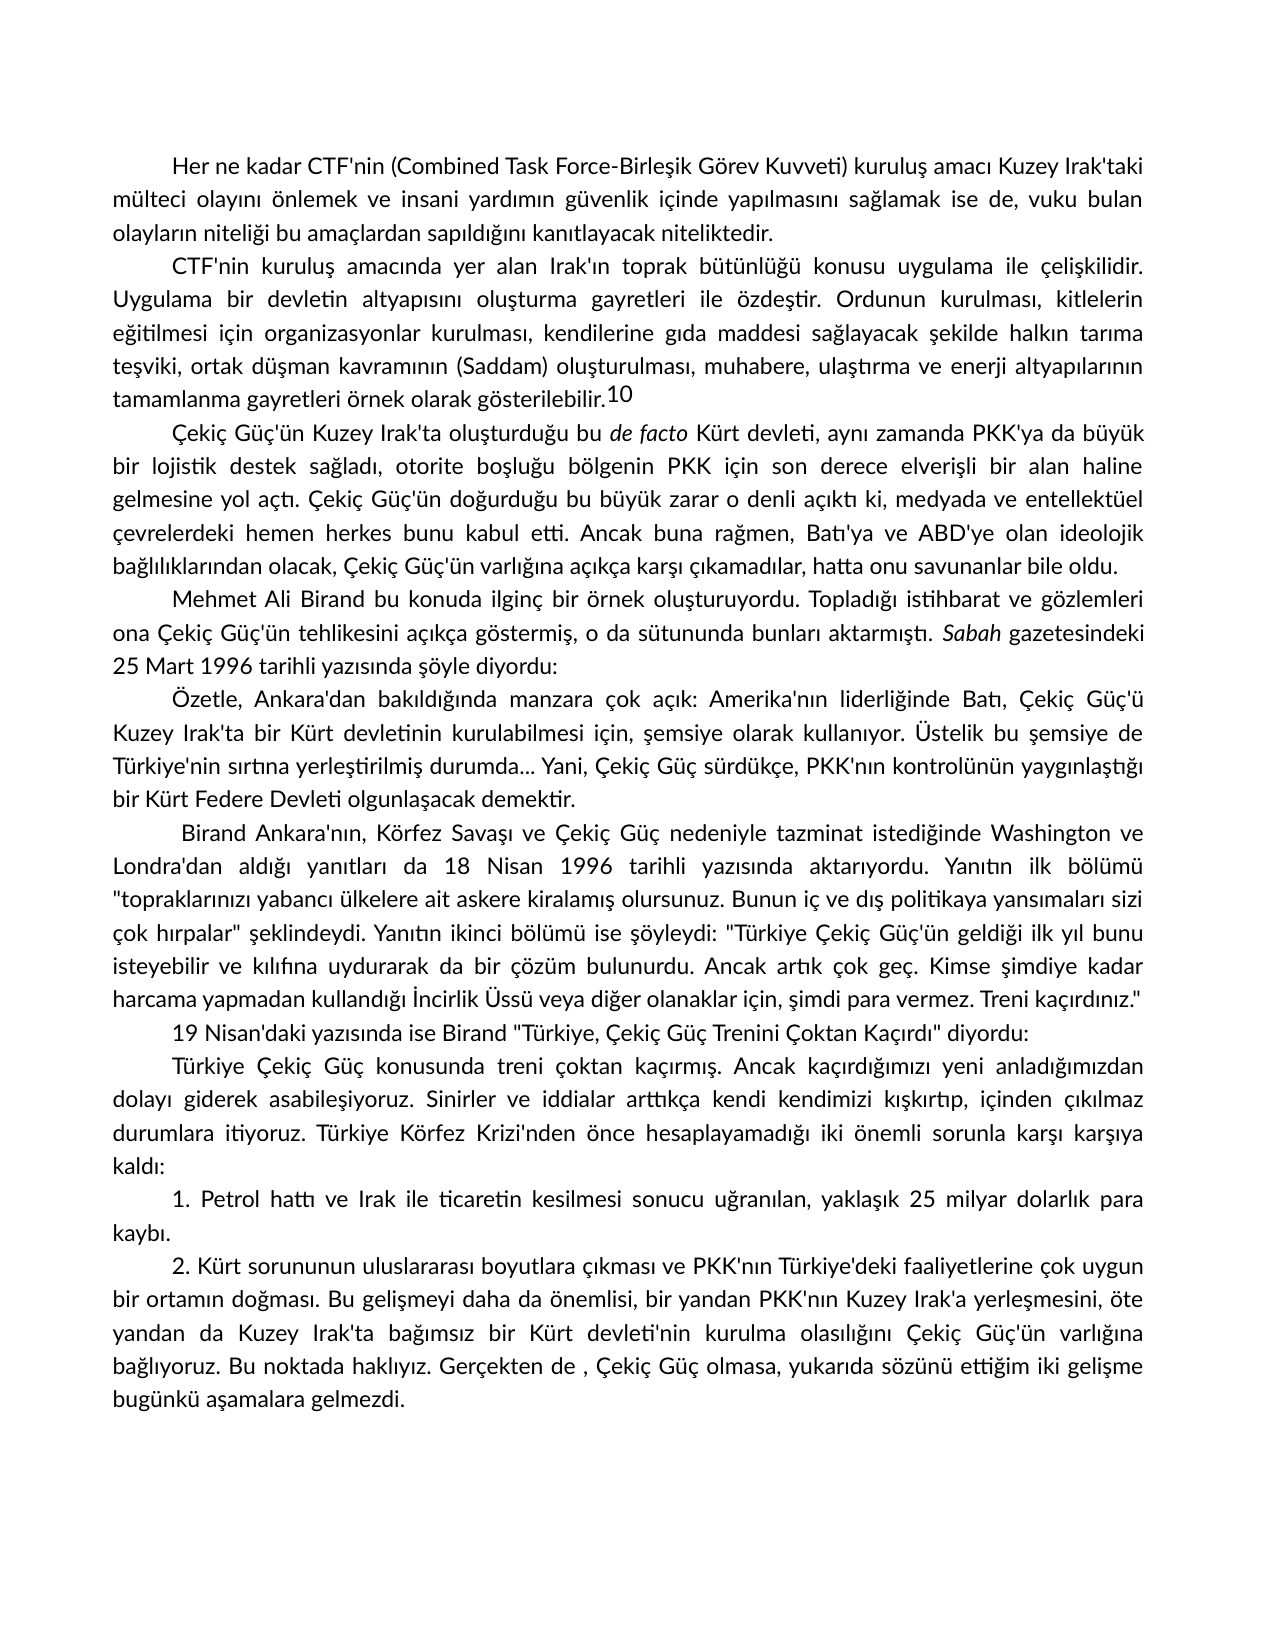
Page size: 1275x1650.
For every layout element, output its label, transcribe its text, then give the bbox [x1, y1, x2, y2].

text 19 Nisan'daki yazısında ise Birand "Türkiye, Çekiç Güç Trenini Çoktan Kaçırdı" diyordu: [112, 1014, 1145, 1048]
text Her ne kadar CTF'nin (Combined Task Force-Birleşik Görev Kuvveti) kuruluş amacı Kuzey Irak'taki mülteci olayını önlemek ve insani yardımın güvenlik içinde yapılmasını sağlamak ise de, vuku bulan olayların niteliği bu amaçlardan sapıldığını kanıtlayacak niteliktedir. [112, 148, 1145, 248]
text Türkiye Çekiç Güç konusunda treni çoktan kaçırmış. Ancak kaçırdığımızı yeni anladığımızdan dolayı giderek asabileşiyoruz. Sinirler ve iddialar arttıkça kendi kendimizi kışkırtıp, içinden çıkılmaz durumlara itiyoruz. Türkiye Körfez Krizi'nden önce hesaplayamadığı iki önemli sorunla karşı karşıya kaldı: [112, 1048, 1145, 1181]
text Birand Ankara'nın, Körfez Savaşı ve Çekiç Güç nedeniyle tazminat istediğinde Washington ve Londra'dan aldığı yanıtları da 18 Nisan 1996 tarihli yazısında aktarıyordu. Yanıtın ilk bölümü "topraklarınızı yabancı ülkelere ait askere kiralamış olursunuz. Bunun iç ve dış politikaya yansımaları sizi çok hırpalar" şeklindeydi. Yanıtın ikinci bölümü ise şöyleydi: "Türkiye Çekiç Güç'ün geldiği ilk yıl bunu isteyebilir ve kılıfına uydurarak da bir çözüm bulunurdu. Ancak artık çok geç. Kimse şimdiye kadar harcama yapmadan kullandığı İncirlik Üssü veya diğer olanaklar için, şimdi para vermez. Treni kaçırdınız." [112, 814, 1145, 1014]
text CTF'nin kuruluş amacında yer alan Irak'ın toprak bütünlüğü konusu uygulama ile çelişkilidir. Uygulama bir devletin altyapısını oluşturma gayretleri ile özdeştir. Ordunun kurulması, kitlelerin eğitilmesi için organizasyonlar kurulması, kendilerine gıda maddesi sağlayacak şekilde halkın tarıma teşviki, ortak düşman kavramının (Saddam) oluşturulması, muhabere, ulaştırma ve enerji altyapılarının tamamlanma gayretleri örnek olarak gösterilebilir.10 [112, 248, 1145, 414]
text 2. Kürt sorununun uluslararası boyutlara çıkması ve PKK'nın Türkiye'deki faaliyetlerine çok uygun bir ortamın doğması. Bu gelişmeyi daha da önemlisi, bir yandan PKK'nın Kuzey Irak'a yerleşmesini, öte yandan da Kuzey Irak'ta bağımsız bir Kürt devleti'nin kurulma olasılığını Çekiç Güç'ün varlığına bağlıyoruz. Bu noktada haklıyız. Gerçekten de , Çekiç Güç olmasa, yukarıda sözünü ettiğim iki gelişme bugünkü aşamalara gelmezdi. [112, 1248, 1145, 1414]
text Çekiç Güç'ün Kuzey Irak'ta oluşturduğu bu de facto Kürt devleti, aynı zamanda PKK'ya da büyük bir lojistik destek sağladı, otorite boşluğu bölgenin PKK için son derece elverişli bir alan haline gelmesine yol açtı. Çekiç Güç'ün doğurduğu bu büyük zarar o denli açıktı ki, medyada ve entellektüel çevrelerdeki hemen herkes bunu kabul etti. Ancak buna rağmen, Batı'ya ve ABD'ye olan ideolojik bağlılıklarından olacak, Çekiç Güç'ün varlığına açıkça karşı çıkamadılar, hatta onu savunanlar bile oldu. [112, 414, 1145, 581]
text Mehmet Ali Birand bu konuda ilginç bir örnek oluşturuyordu. Topladığı istihbarat ve gözlemleri ona Çekiç Güç'ün tehlikesini açıkça göstermiş, o da sütununda bunları aktarmıştı. Sabah gazetesindeki 25 Mart 1996 tarihli yazısında şöyle diyordu: [112, 581, 1145, 681]
text 1. Petrol hattı ve Irak ile ticaretin kesilmesi sonucu uğranılan, yaklaşık 25 milyar dolarlık para kaybı. [112, 1181, 1145, 1248]
text Özetle, Ankara'dan bakıldığında manzara çok açık: Amerika'nın liderliğinde Batı, Çekiç Güç'ü Kuzey Irak'ta bir Kürt devletinin kurulabilmesi için, şemsiye olarak kullanıyor. Üstelik bu şemsiye de Türkiye'nin sırtına yerleştirilmiş durumda... Yani, Çekiç Güç sürdükçe, PKK'nın kontrolünün yaygınlaştığı bir Kürt Federe Devleti olgunlaşacak demektir. [112, 681, 1145, 814]
